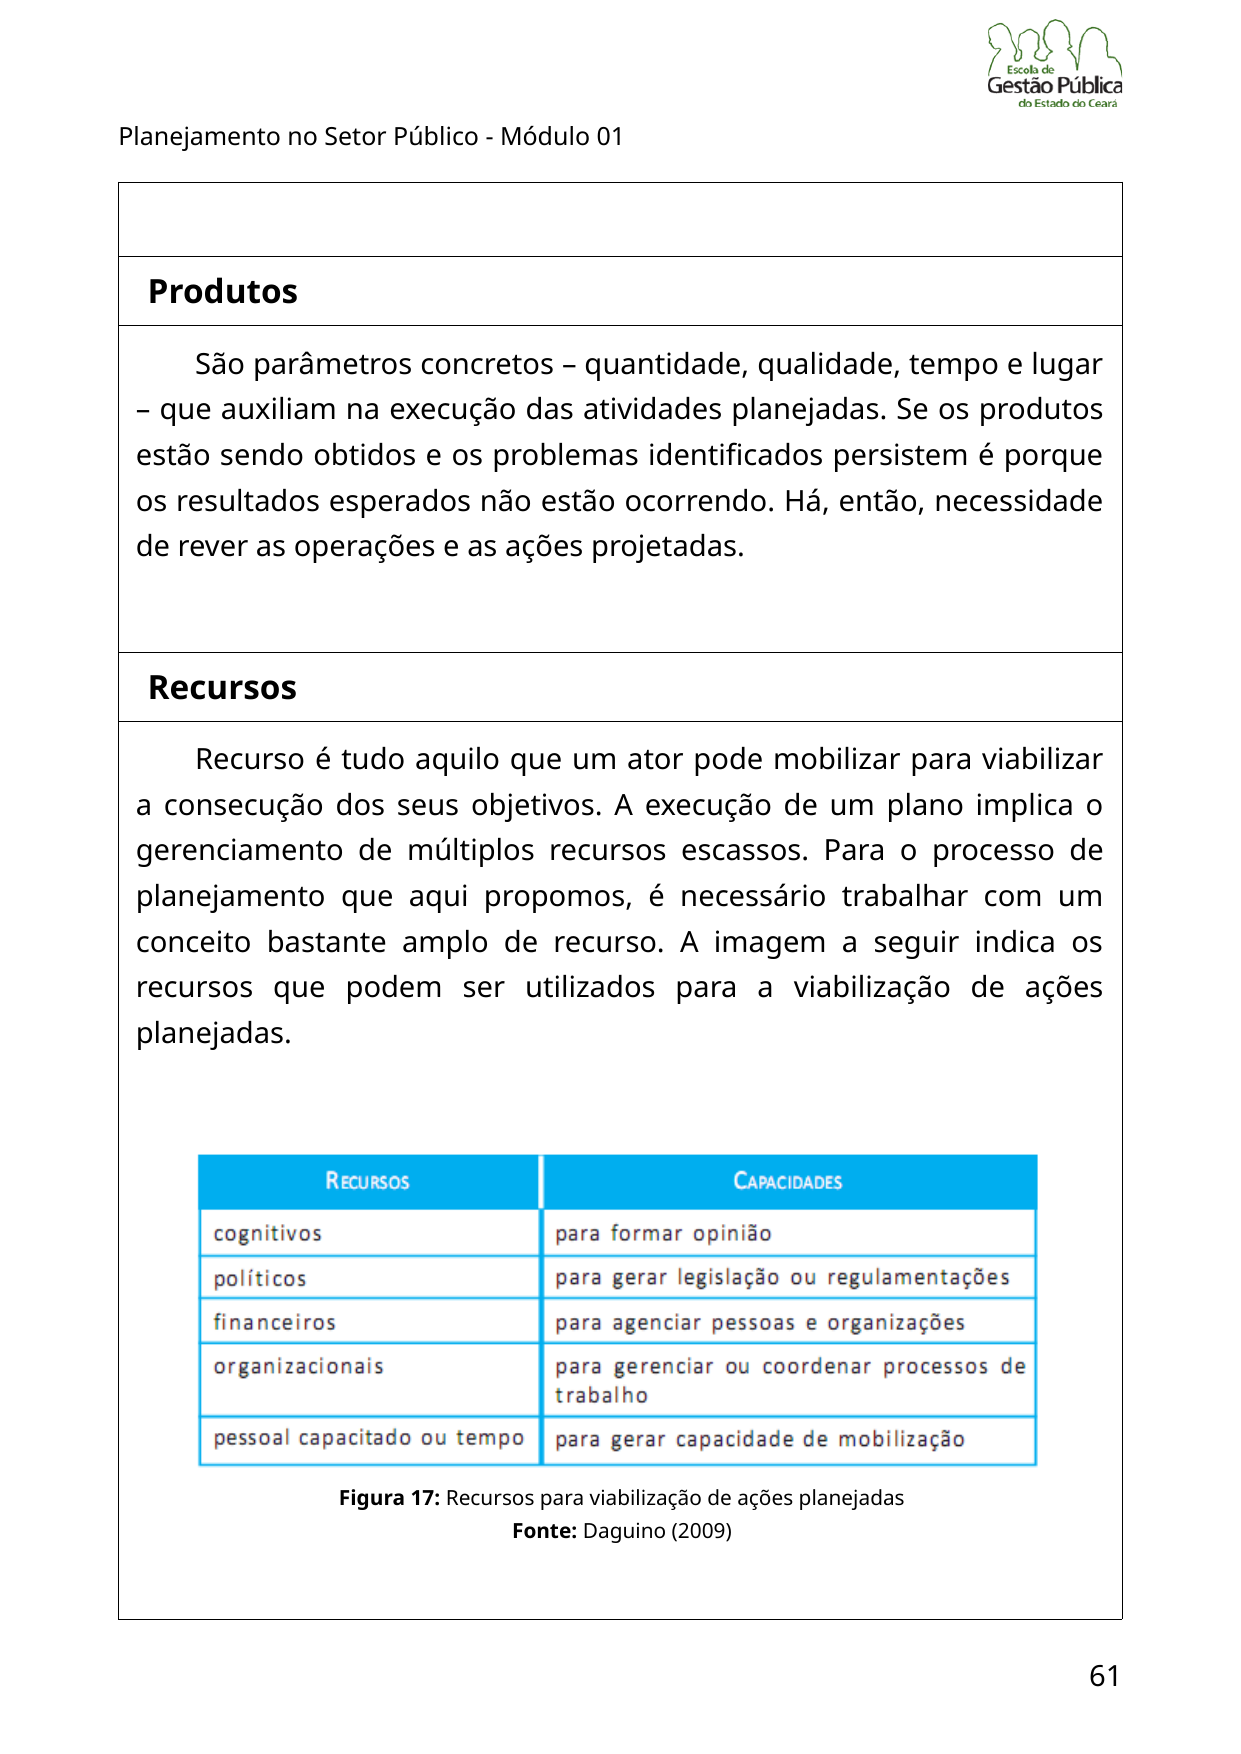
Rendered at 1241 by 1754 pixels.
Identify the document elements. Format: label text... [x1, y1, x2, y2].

table_cell Produtos [119, 257, 1122, 325]
table_cell São parâmetros concretos – quantidade, qualidade, tempo e lugar – que auxiliam na execução das atividades planejadas. Se os produtos estão sendo obtidos e os problemas identificados persistem é porque os resultados esperados não estão ocorrendo. Há, então, necessidade de rever as operações e as ações projetadas. [119, 326, 1122, 652]
table_header Recursos [119, 653, 1122, 721]
table_header Recurso é tudo aquilo que um ator pode mobilizar para viabilizar a consecução dos seus objetivos. A execução de um plano implica o gerenciamento de múltiplos recursos escassos. Para o processo de planejamento que aqui propomos, é necessário trabalhar com um conceito bastante amplo de recurso. A imagem a seguir indica os recursos que podem ser utilizados para a viabilização de ações planejadas. Para cada ação prevista, devemos detalhar quais recursos de diferentes tipos serão necessários, ajustar a utilização dos recursos à sua disponibilidade e especificar os custos para cada ação/tarefa. A partir dessa informação, será possível uma alocação realista dos recursos. Para tanto, é fundamental avaliarmos em que medida as atividades previstas em um plano necessitam consumir os diferentes tipos de recursos para avaliar sua eficiência. [119, 722, 1122, 1619]
picture [186, 1142, 1058, 1479]
picture [118, 19, 1123, 107]
table_cell [119, 183, 1122, 256]
